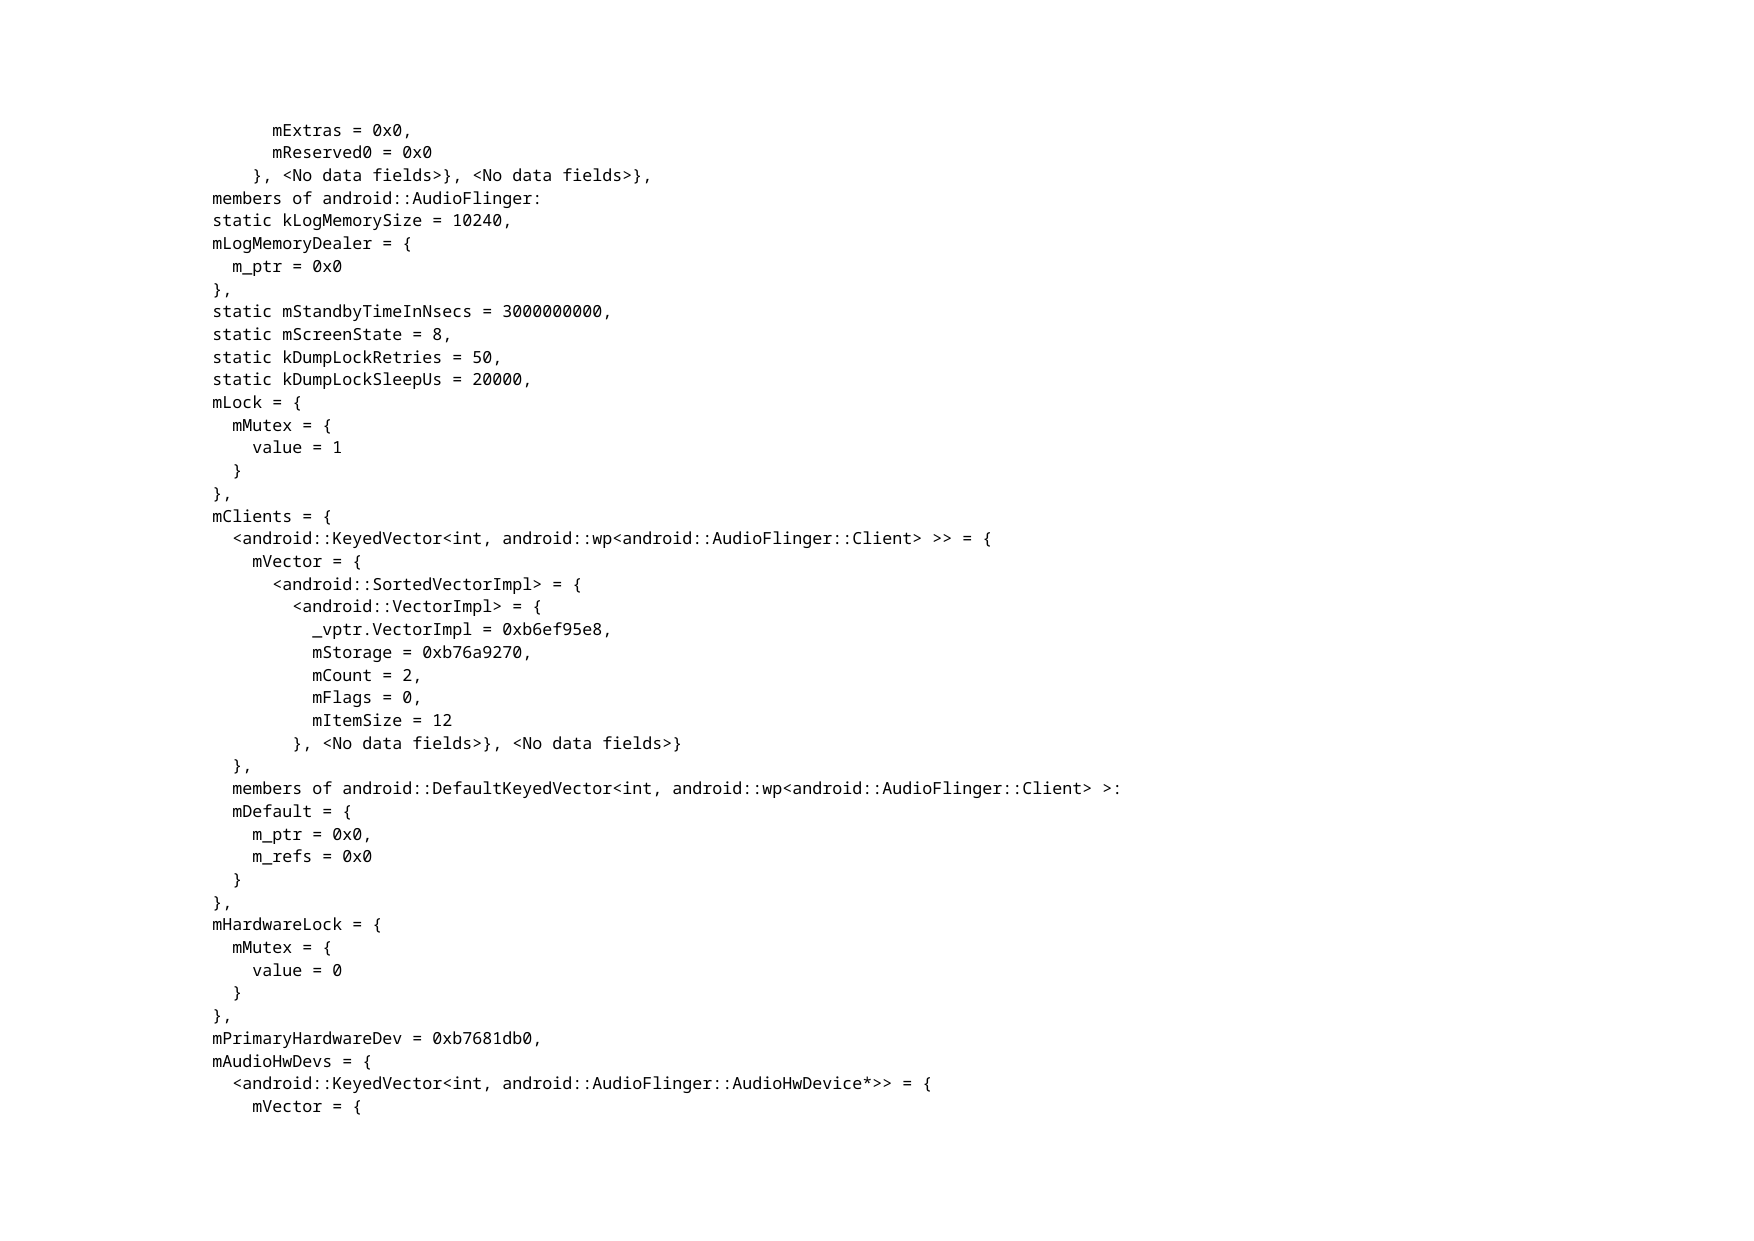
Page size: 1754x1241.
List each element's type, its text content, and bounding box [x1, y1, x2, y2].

text static mScreenState = 8, [192, 322, 1636, 345]
text }, [192, 754, 1636, 777]
text m_ptr = 0x0, [192, 822, 1636, 845]
text mClients = { [192, 504, 1636, 527]
text mExtras = 0x0, [192, 118, 1636, 141]
text mStorage = 0xb76a9270, [192, 640, 1636, 663]
text } [192, 867, 1636, 890]
text }, <No data fields>}, <No data fields>}, [192, 163, 1636, 186]
text <android::KeyedVector<int, android::wp<android::AudioFlinger::Client> >> = { [192, 527, 1636, 549]
text _vptr.VectorImpl = 0xb6ef95e8, [192, 618, 1636, 640]
text mVector = { [192, 1094, 1636, 1117]
text static kDumpLockSleepUs = 20000, [192, 368, 1636, 391]
text mCount = 2, [192, 663, 1636, 686]
text }, [192, 1004, 1636, 1026]
text value = 0 [192, 958, 1636, 981]
text <android::KeyedVector<int, android::AudioFlinger::AudioHwDevice*>> = { [192, 1072, 1636, 1094]
text mHardwareLock = { [192, 913, 1636, 936]
text mReserved0 = 0x0 [192, 141, 1636, 163]
text mDefault = { [192, 799, 1636, 822]
text mPrimaryHardwareDev = 0xb7681db0, [192, 1026, 1636, 1049]
text static kLogMemorySize = 10240, [192, 209, 1636, 232]
text mLogMemoryDealer = { [192, 232, 1636, 254]
text <android::SortedVectorImpl> = { [192, 572, 1636, 595]
text m_ptr = 0x0 [192, 254, 1636, 277]
text static kDumpLockRetries = 50, [192, 345, 1636, 368]
text members of android::DefaultKeyedVector<int, android::wp<android::AudioFlinger::Client> >: [192, 777, 1636, 799]
text } [192, 459, 1636, 481]
text }, [192, 277, 1636, 300]
text value = 1 [192, 436, 1636, 459]
text m_refs = 0x0 [192, 845, 1636, 867]
text mMutex = { [192, 936, 1636, 958]
text mItemSize = 12 [192, 708, 1636, 731]
text mFlags = 0, [192, 686, 1636, 708]
text }, [192, 481, 1636, 504]
text static mStandbyTimeInNsecs = 3000000000, [192, 300, 1636, 322]
text mAudioHwDevs = { [192, 1049, 1636, 1072]
text members of android::AudioFlinger: [192, 186, 1636, 209]
text } [192, 981, 1636, 1004]
text }, <No data fields>}, <No data fields>} [192, 731, 1636, 754]
text <android::VectorImpl> = { [192, 595, 1636, 618]
text mLock = { [192, 391, 1636, 413]
text mMutex = { [192, 413, 1636, 436]
text }, [192, 890, 1636, 913]
text mVector = { [192, 549, 1636, 572]
